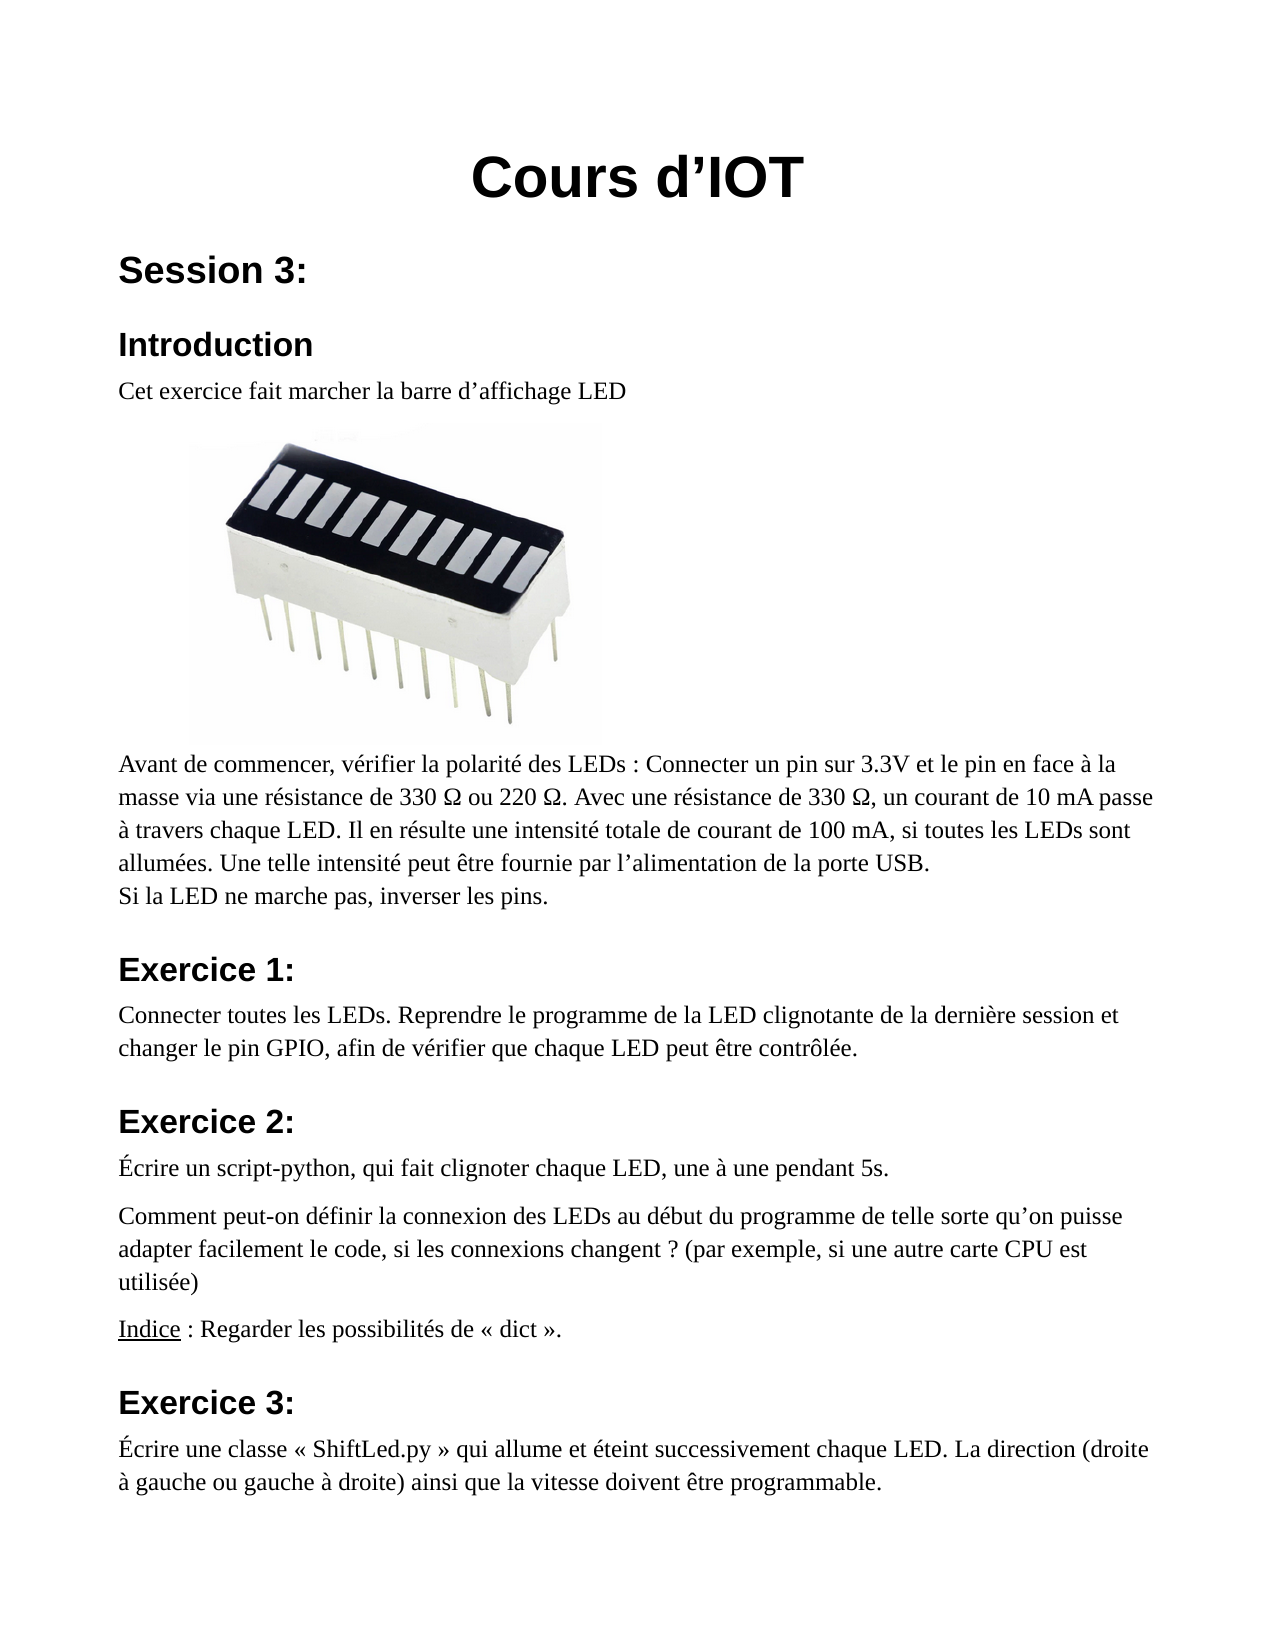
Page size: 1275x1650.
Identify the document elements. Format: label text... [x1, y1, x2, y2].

subtitle Exercice 3: [118, 1383, 1157, 1421]
title Cours d’IOT [118, 143, 1157, 210]
text Écrire une classe « ShiftLed.py » qui allume et éteint successivement chaque LED. La direction (droite à gauche ou gauche à droite) ainsi que la vitesse doivent être programmable. [118, 1434, 1157, 1496]
subtitle Exercice 1: [118, 949, 1157, 988]
picture [177, 423, 603, 745]
subtitle Exercice 2: [118, 1102, 1157, 1141]
text Indice : Regarder les possibilités de « dict ». [118, 1314, 1157, 1343]
text Cet exercice fait marcher la barre d’affichage LED [118, 376, 1157, 404]
text Connecter toutes les LEDs. Reprendre le programme de la LED clignotante de la dernière session et changer le pin GPIO, afin de vérifier que chaque LED peut être contrôlée. [118, 1001, 1157, 1062]
subtitle Session 3: [118, 248, 1157, 291]
text Comment peut-on définir la connexion des LEDs au début du programme de telle sorte qu’on puisse adapter facilement le code, si les connexions changent ? (par exemple, si une autre carte CPU est utilisée) [118, 1201, 1157, 1296]
text Avant de commencer, vérifier la polarité des LEDs : Connecter un pin sur 3.3V et le pin en face à la masse via une résistance de 330 Ω ou 220 Ω. Avec une résistance de 330 Ω, un courant de 10 mA passe à travers chaque LED. Il en résulte une intensité totale de courant de 100 mA, si toutes les LEDs sont allumées. Une telle intensité peut être fournie par l’alimentation de la porte USB. Si la LED ne marche pas, inverser les pins. [118, 423, 1157, 910]
subtitle Introduction [118, 325, 1157, 363]
text Écrire un script-python, qui fait clignoter chaque LED, une à une pendant 5s. [118, 1153, 1157, 1182]
